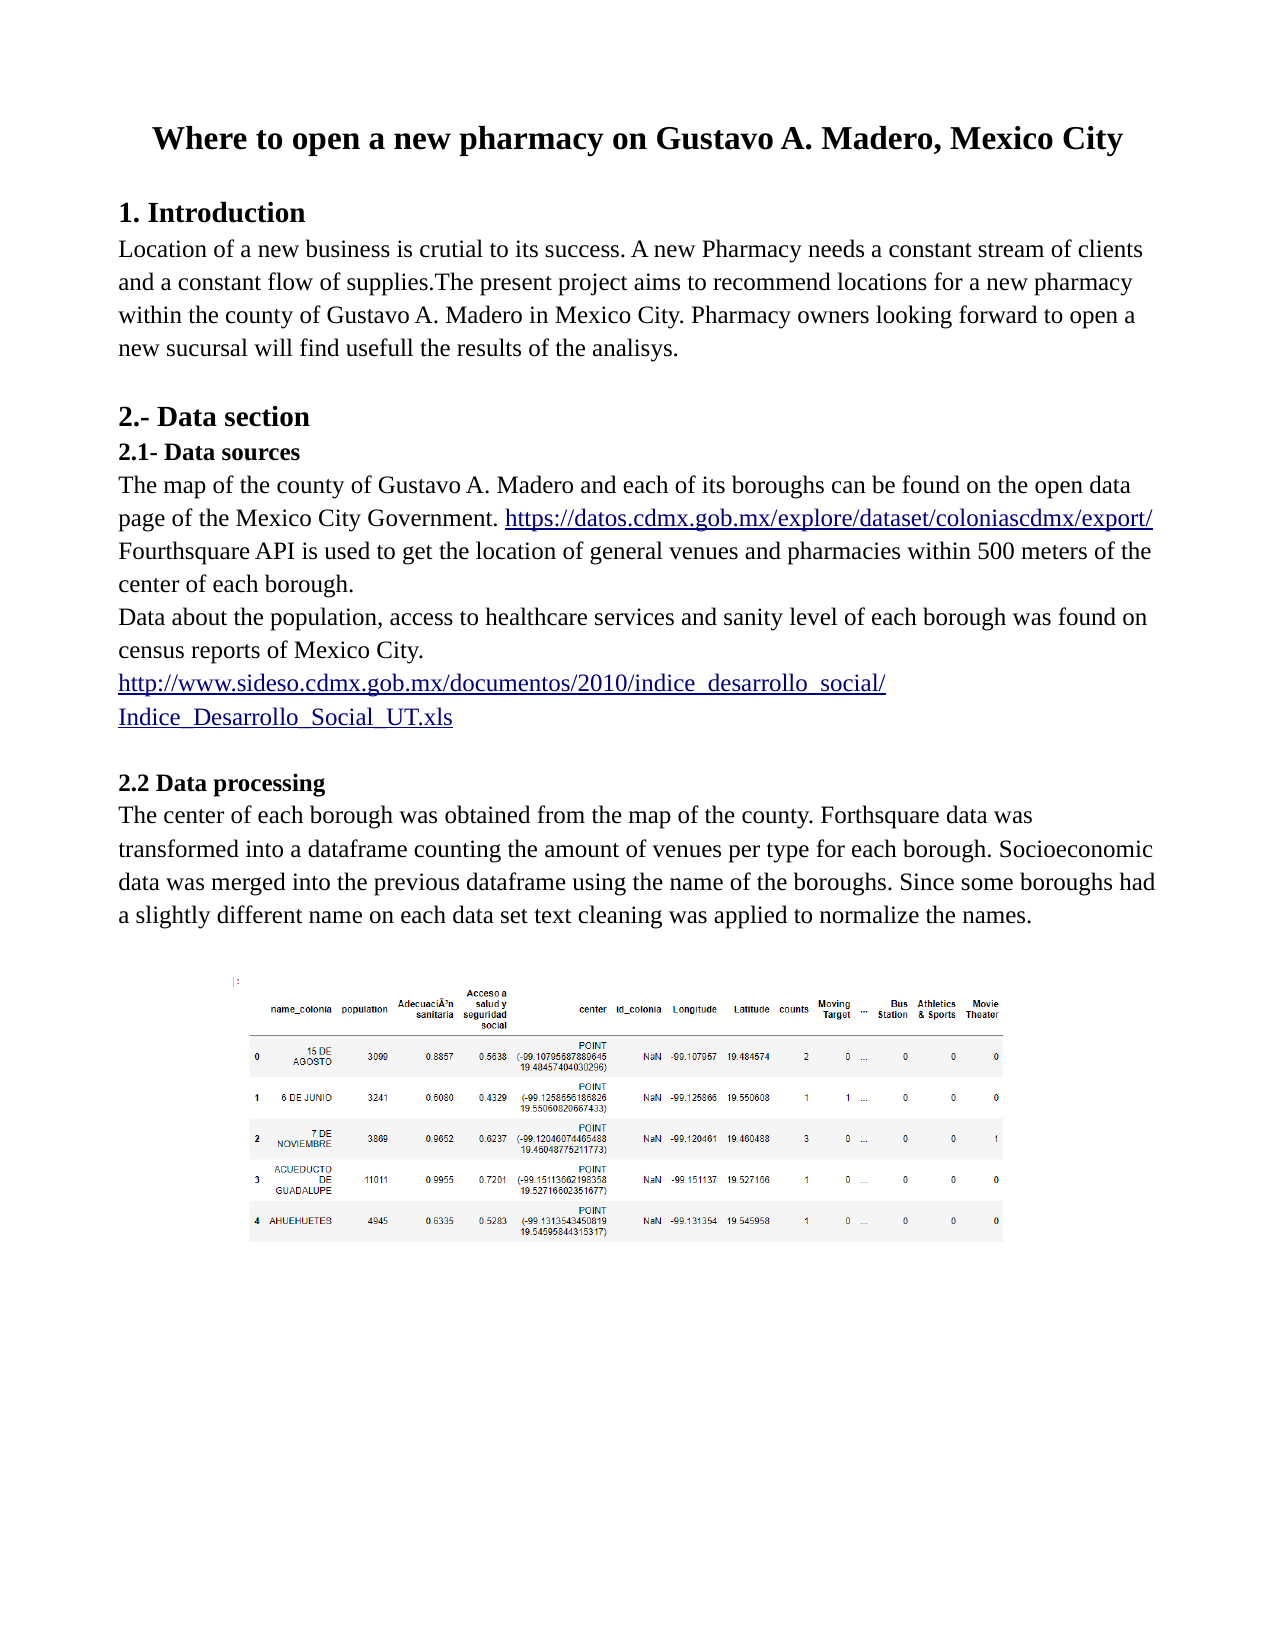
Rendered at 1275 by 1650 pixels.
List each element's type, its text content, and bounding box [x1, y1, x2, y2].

text Fourthsquare API is used to get the location of general venues and pharmacies within 500 meters of the center of each borough. [118, 536, 1157, 598]
text Where to open a new pharmacy on Gustavo A. Madero, Mexico City [118, 118, 1157, 156]
text 2.1- Data sources [118, 437, 1157, 466]
text The map of the county of Gustavo A. Madero and each of its boroughs can be found on the open data page of the Mexico City Government. https://datos.cdmx.gob.mx/explore/dataset/coloniascdmx/export/ [118, 470, 1157, 532]
picture [232, 975, 1015, 1247]
text Location of a new business is crutial to its success. A new Pharmacy needs a constant stream of clients and a constant flow of supplies.The present project aims to recommend locations for a new pharmacy within the county of Gustavo A. Madero in Mexico City. Pharmacy owners looking forward to open a new sucursal will find usefull the results of the analisys. [118, 234, 1157, 362]
text 2.2 Data processing [118, 768, 1157, 796]
text 2.- Data section [118, 399, 1157, 432]
text 1. Introduction [118, 195, 1157, 229]
text Data about the population, access to healthcare services and sanity level of each borough was found on census reports of Mexico City. http://www.sideso.cdmx.gob.mx/documentos/2010/indice_desarrollo_social/Indice_Desarrollo_Social_UT.xls [118, 602, 1157, 730]
text The center of each borough was obtained from the map of the county. Forthsquare data was transformed into a dataframe counting the amount of venues per type for each borough. Socioeconomic data was merged into the previous dataframe using the name of the boroughs. Since some boroughs had a slightly different name on each data set text cleaning was applied to normalize the names. [118, 801, 1157, 928]
